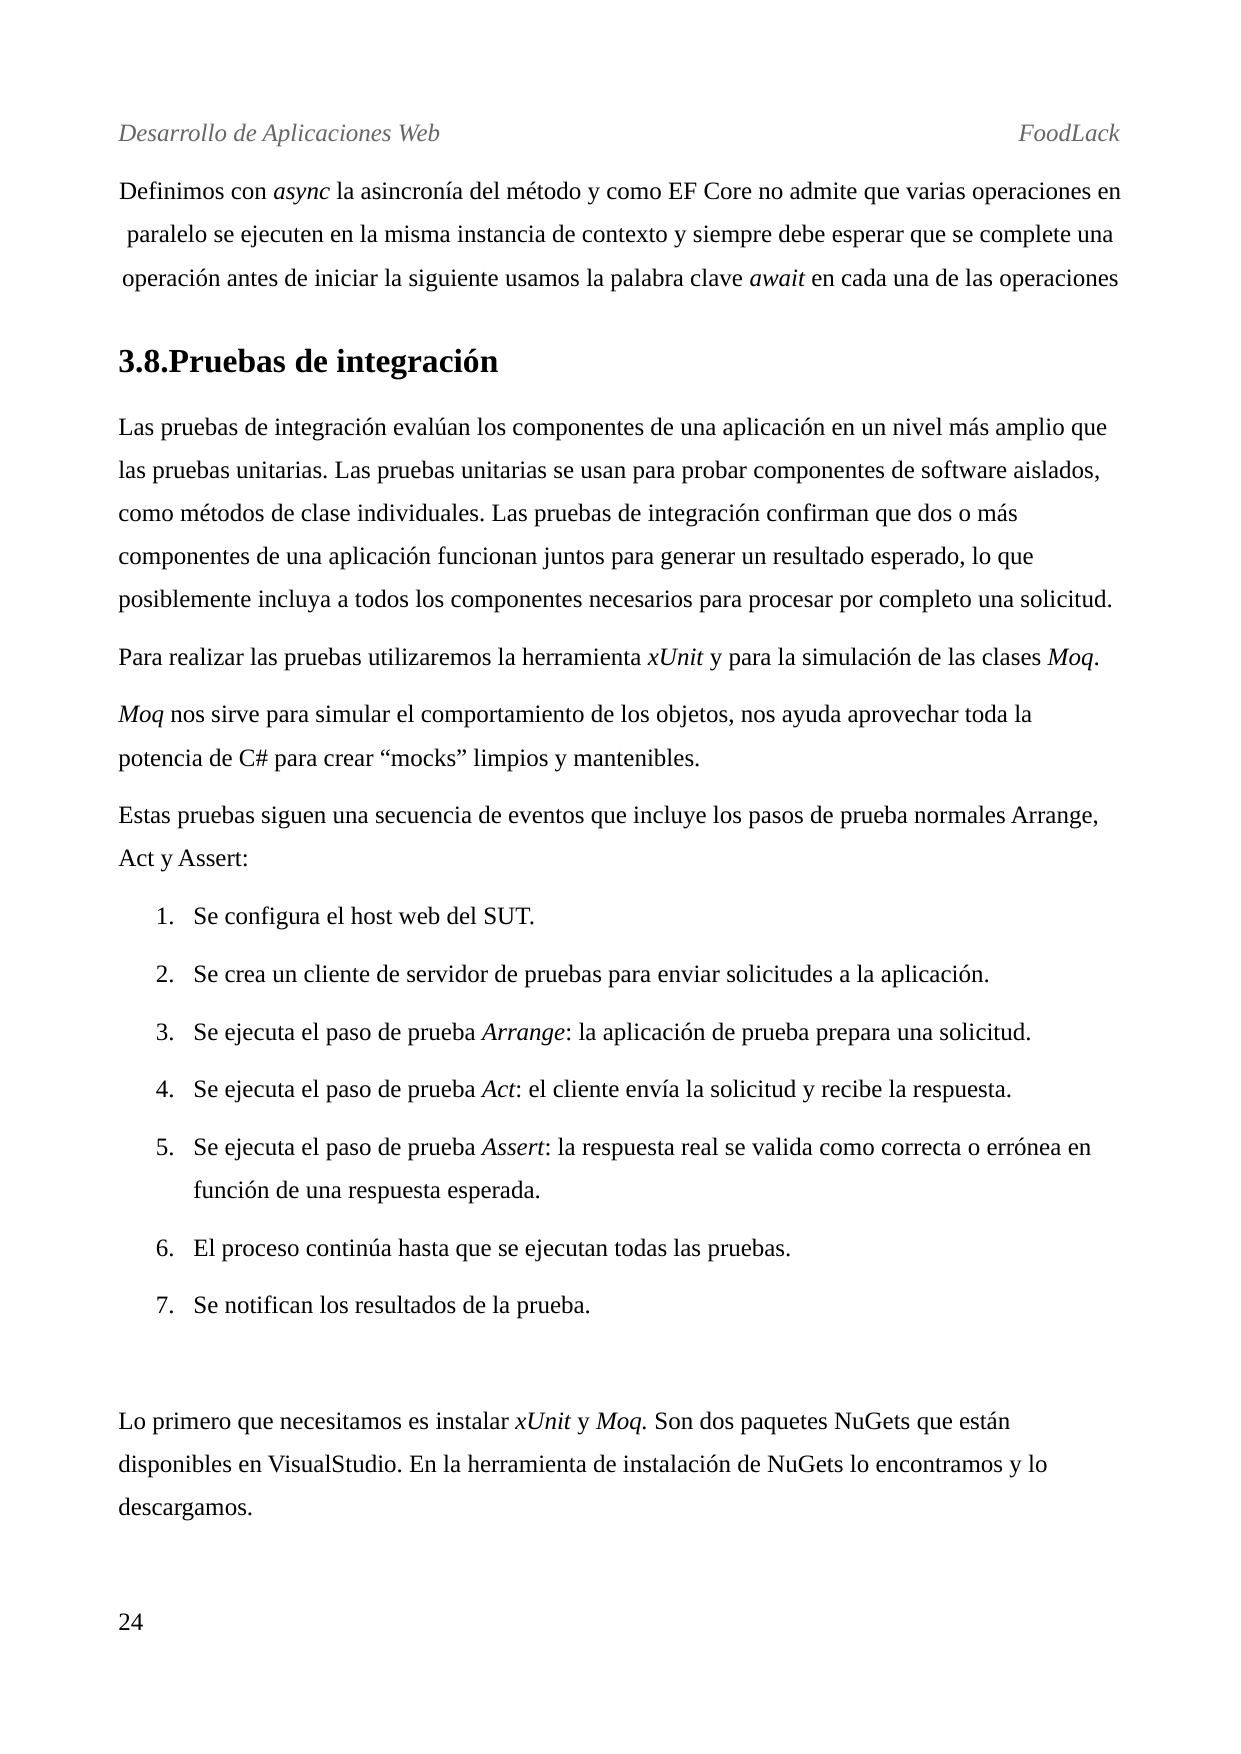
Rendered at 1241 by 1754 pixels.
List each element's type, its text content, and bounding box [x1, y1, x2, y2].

text Lo primero que necesitamos es instalar xUnit y Moq. Son dos paquetes NuGets que están disponibles en VisualStudio. En la herramienta de instalación de NuGets lo encontramos y lo descargamos. [118, 1406, 1122, 1521]
list Se notifican los resultados de la prueba. [156, 1291, 1122, 1319]
text Definimos con async la asincronía del método y como EF Core no admite que varias operaciones en paralelo se ejecuten en la misma instancia de contexto y siempre debe esperar que se complete una operación antes de iniciar la siguiente usamos la palabra clave await en cada una de las operaciones [118, 176, 1122, 291]
list Se ejecuta el paso de prueba Assert: la respuesta real se valida como correcta o errónea en función de una respuesta esperada. [156, 1132, 1122, 1204]
text Moq nos sirve para simular el comportamiento de los objetos, nos ayuda aprovechar toda la potencia de C# para crear “mocks” limpios y mantenibles. [118, 699, 1122, 771]
list Se crea un cliente de servidor de pruebas para enviar solicitudes a la aplicación. [156, 959, 1122, 988]
text Para realizar las pruebas utilizaremos la herramienta xUnit y para la simulación de las clases Moq. [118, 642, 1122, 671]
text Estas pruebas siguen una secuencia de eventos que incluye los pasos de prueba normales Arrange, Act y Assert: [118, 800, 1122, 872]
list Se ejecuta el paso de prueba Act: el cliente envía la solicitud y recibe la respuesta. [156, 1074, 1122, 1103]
list El proceso continúa hasta que se ejecutan todas las pruebas. [156, 1233, 1122, 1262]
subtitle 3.8.Pruebas de integración [118, 341, 1122, 380]
text Las pruebas de integración evalúan los componentes de una aplicación en un nivel más amplio que las pruebas unitarias. Las pruebas unitarias se usan para probar componentes de software aislados, como métodos de clase individuales. Las pruebas de integración confirman que dos o más componentes de una aplicación funcionan juntos para generar un resultado esperado, lo que posiblemente incluya a todos los componentes necesarios para procesar por completo una solicitud. [118, 412, 1122, 613]
list Se ejecuta el paso de prueba Arrange: la aplicación de prueba prepara una solicitud. [156, 1017, 1122, 1045]
list Se configura el host web del SUT. [156, 901, 1122, 930]
